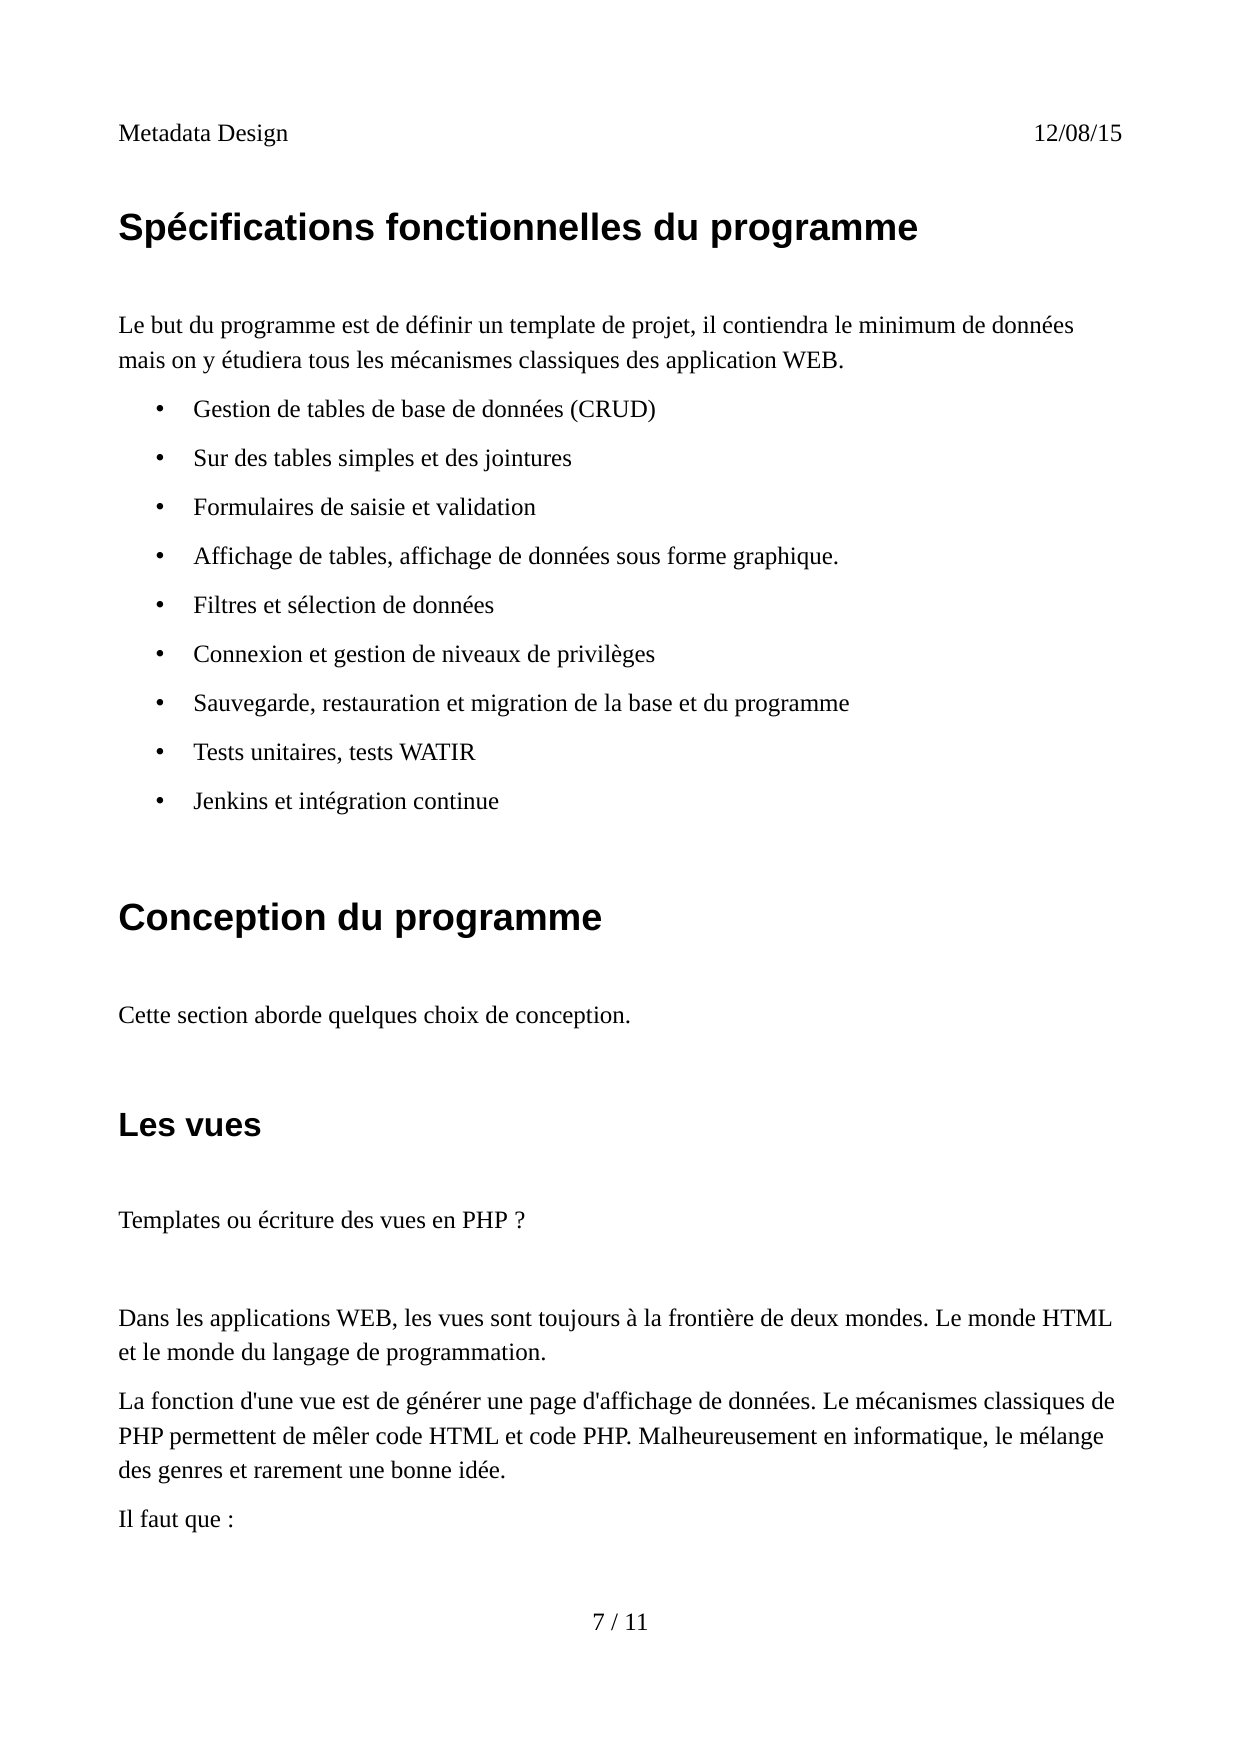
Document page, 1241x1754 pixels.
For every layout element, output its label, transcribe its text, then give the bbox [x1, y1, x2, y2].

list Sauvegarde, restauration et migration de la base et du programme [156, 688, 1122, 717]
text Templates ou écriture des vues en PHP ? [118, 1205, 1122, 1233]
list Formulaires de saisie et validation [156, 492, 1122, 521]
list Affichage de tables, affichage de données sous forme graphique. [156, 541, 1122, 570]
text Cette section aborde quelques choix de conception. [118, 1000, 1122, 1029]
text Dans les applications WEB, les vues sont toujours à la frontière de deux mondes. Le monde HTML et le monde du langage de programmation. [118, 1303, 1122, 1366]
list Jenkins et intégration continue [156, 786, 1122, 815]
list Tests unitaires, tests WATIR [156, 737, 1122, 766]
text Le but du programme est de définir un template de projet, il contiendra le minimum de données mais on y étudiera tous les mécanismes classiques des application WEB. [118, 310, 1122, 373]
text La fonction d'une vue est de générer une page d'affichage de données. Le mécanismes classiques de PHP permettent de mêler code HTML et code PHP. Malheureusement en informatique, le mélange des genres et rarement une bonne idée. [118, 1386, 1122, 1484]
subtitle Spécifications fonctionnelles du programme [118, 205, 1122, 249]
list Sur des tables simples et des jointures [156, 443, 1122, 472]
list Connexion et gestion de niveaux de privilèges [156, 639, 1122, 668]
subtitle Les vues [118, 1104, 1122, 1143]
text Il faut que : [118, 1504, 1122, 1533]
list Filtres et sélection de données [156, 590, 1122, 619]
list Gestion de tables de base de données (CRUD) [156, 394, 1122, 423]
subtitle Conception du programme [118, 895, 1122, 938]
